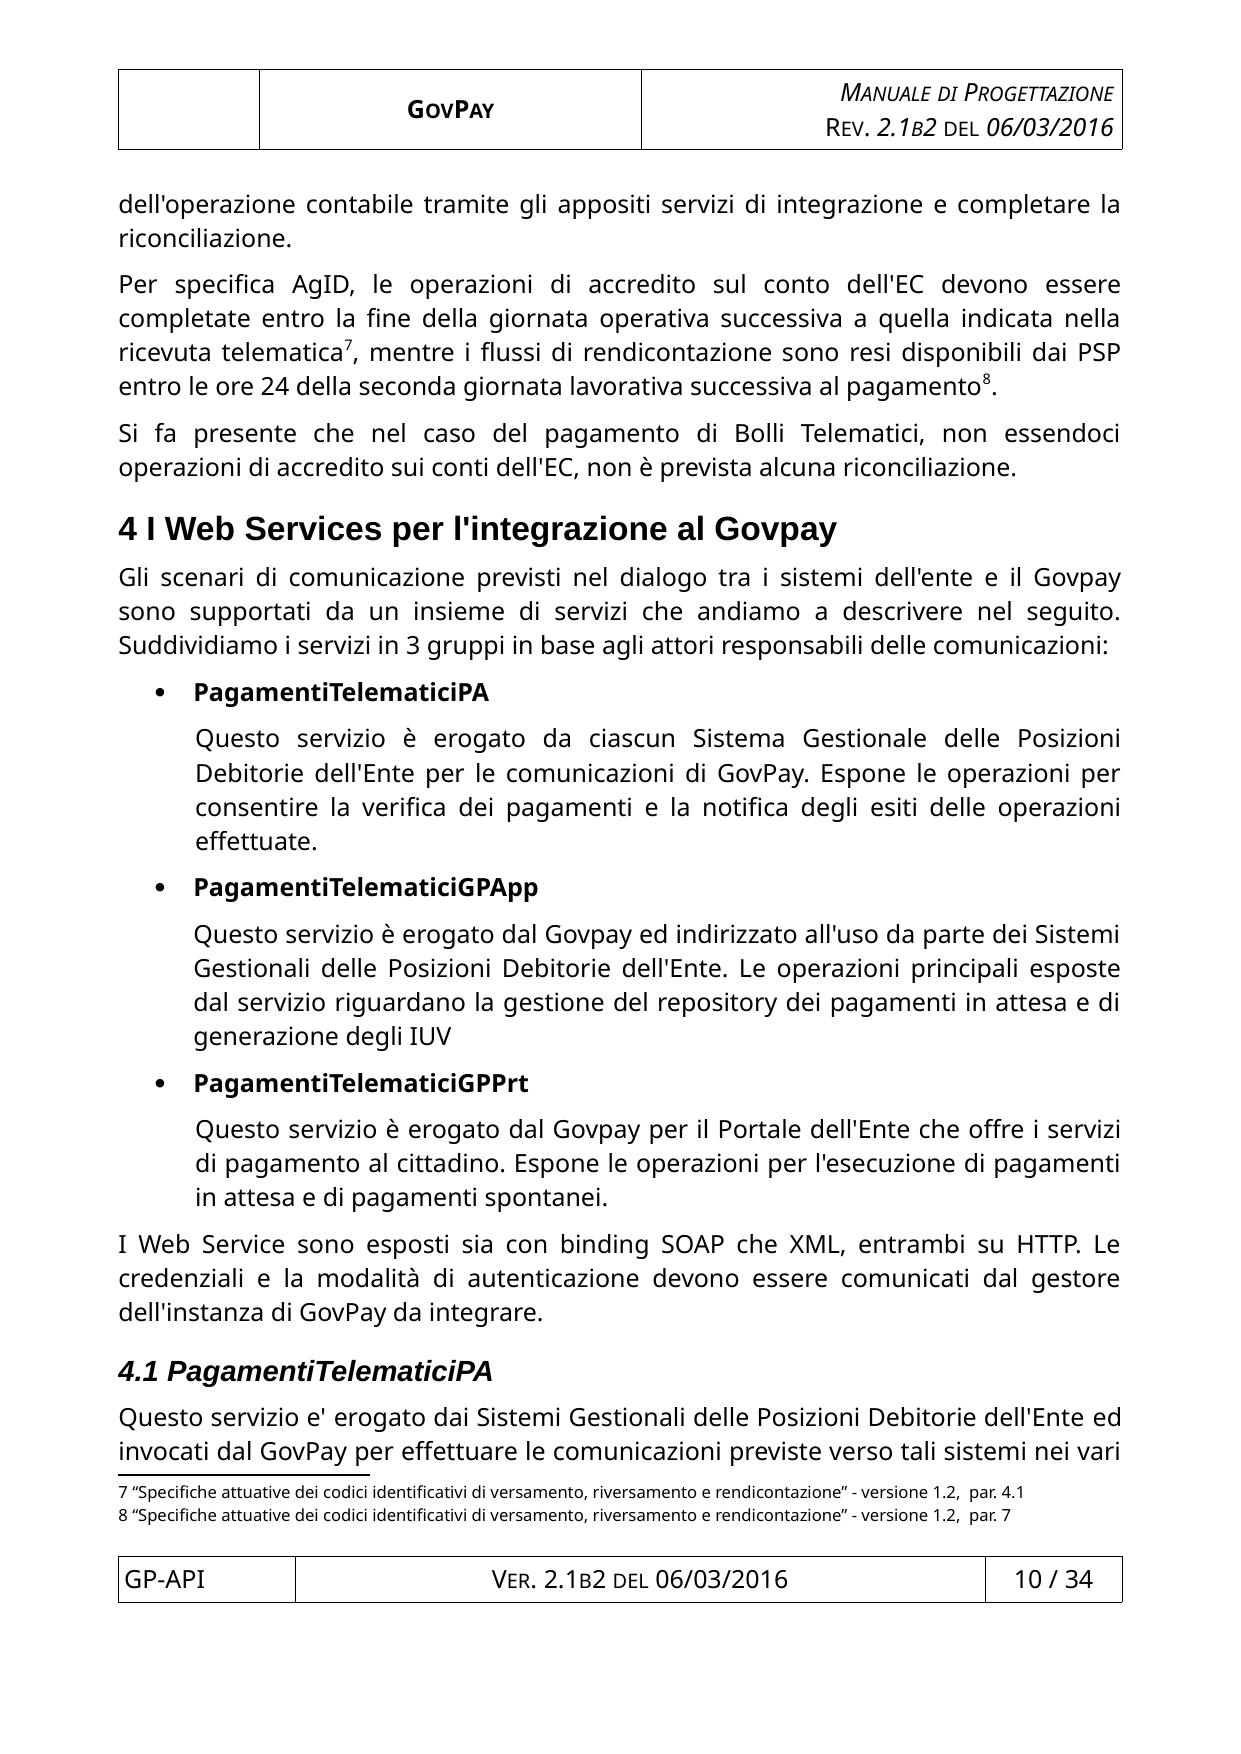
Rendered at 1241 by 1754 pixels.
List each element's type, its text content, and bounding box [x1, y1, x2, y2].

text “Specifiche attuative dei codici identificativi di versamento, riversamento e rendicontazione” - versione 1.2, par. 7 [118, 1504, 1122, 1527]
text “Specifiche attuative dei codici identificativi di versamento, riversamento e rendicontazione” - versione 1.2, par. 4.1 [118, 1481, 1122, 1504]
text Si fa presente che nel caso del pagamento di Bolli Telematici, non essendoci operazioni di accredito sui conti dell'EC, non è prevista alcuna riconciliazione. [118, 416, 1122, 484]
text Questo servizio è erogato da ciascun Sistema Gestionale delle Posizioni Debitorie dell'Ente per le comunicazioni di GovPay. Espone le operazioni per consentire la verifica dei pagamenti e la notifica degli esiti delle operazioni effettuate. [195, 721, 1122, 857]
text I Web Service sono esposti sia con binding SOAP che XML, entrambi su HTTP. Le credenziali e la modalità di autenticazione devono essere comunicati dal gestore dell'instanza di GovPay da integrare. [118, 1226, 1122, 1329]
list PagamentiTelematiciGPApp [156, 870, 1122, 904]
subtitle I Web Services per l'integrazione al Govpay [118, 509, 1122, 547]
text Per specifica AgID, le operazioni di accredito sul conto dell'EC devono essere completate entro la fine della giornata operativa successiva a quella indicata nella ricevuta telematica, mentre i flussi di rendicontazione sono resi disponibili dai PSP entro le ore 24 della seconda giornata lavorativa successiva al pagamento. [118, 267, 1122, 403]
list PagamentiTelematiciPA [156, 674, 1122, 709]
text Questo servizio e' erogato dai Sistemi Gestionali delle Posizioni Debitorie dell'Ente ed invocati dal GovPay per effettuare le comunicazioni previste verso tali sistemi nei vari [118, 1400, 1122, 1468]
list PagamentiTelematiciGPPrt [156, 1065, 1122, 1099]
text Gli scenari di comunicazione previsti nel dialogo tra i sistemi dell'ente e il Govpay sono supportati da un insieme di servizi che andiamo a descrivere nel seguito. Suddividiamo i servizi in 3 gruppi in base agli attori responsabili delle comunicazioni: [118, 560, 1122, 662]
text dell'operazione contabile tramite gli appositi servizi di integrazione e completare la riconciliazione. [118, 186, 1122, 254]
subtitle PagamentiTelematiciPA [118, 1354, 1122, 1387]
text Questo servizio è erogato dal Govpay per il Portale dell'Ente che offre i servizi di pagamento al cittadino. Espone le operazioni per l'esecuzione di pagamenti in attesa e di pagamenti spontanei. [118, 1112, 1122, 1214]
list Questo servizio è erogato dal Govpay ed indirizzato all'uso da parte dei Sistemi Gestionali delle Posizioni Debitorie dell'Ente. Le operazioni principali esposte dal servizio riguardano la gestione del repository dei pagamenti in attesa e di generazione degli IUV [156, 916, 1122, 1053]
